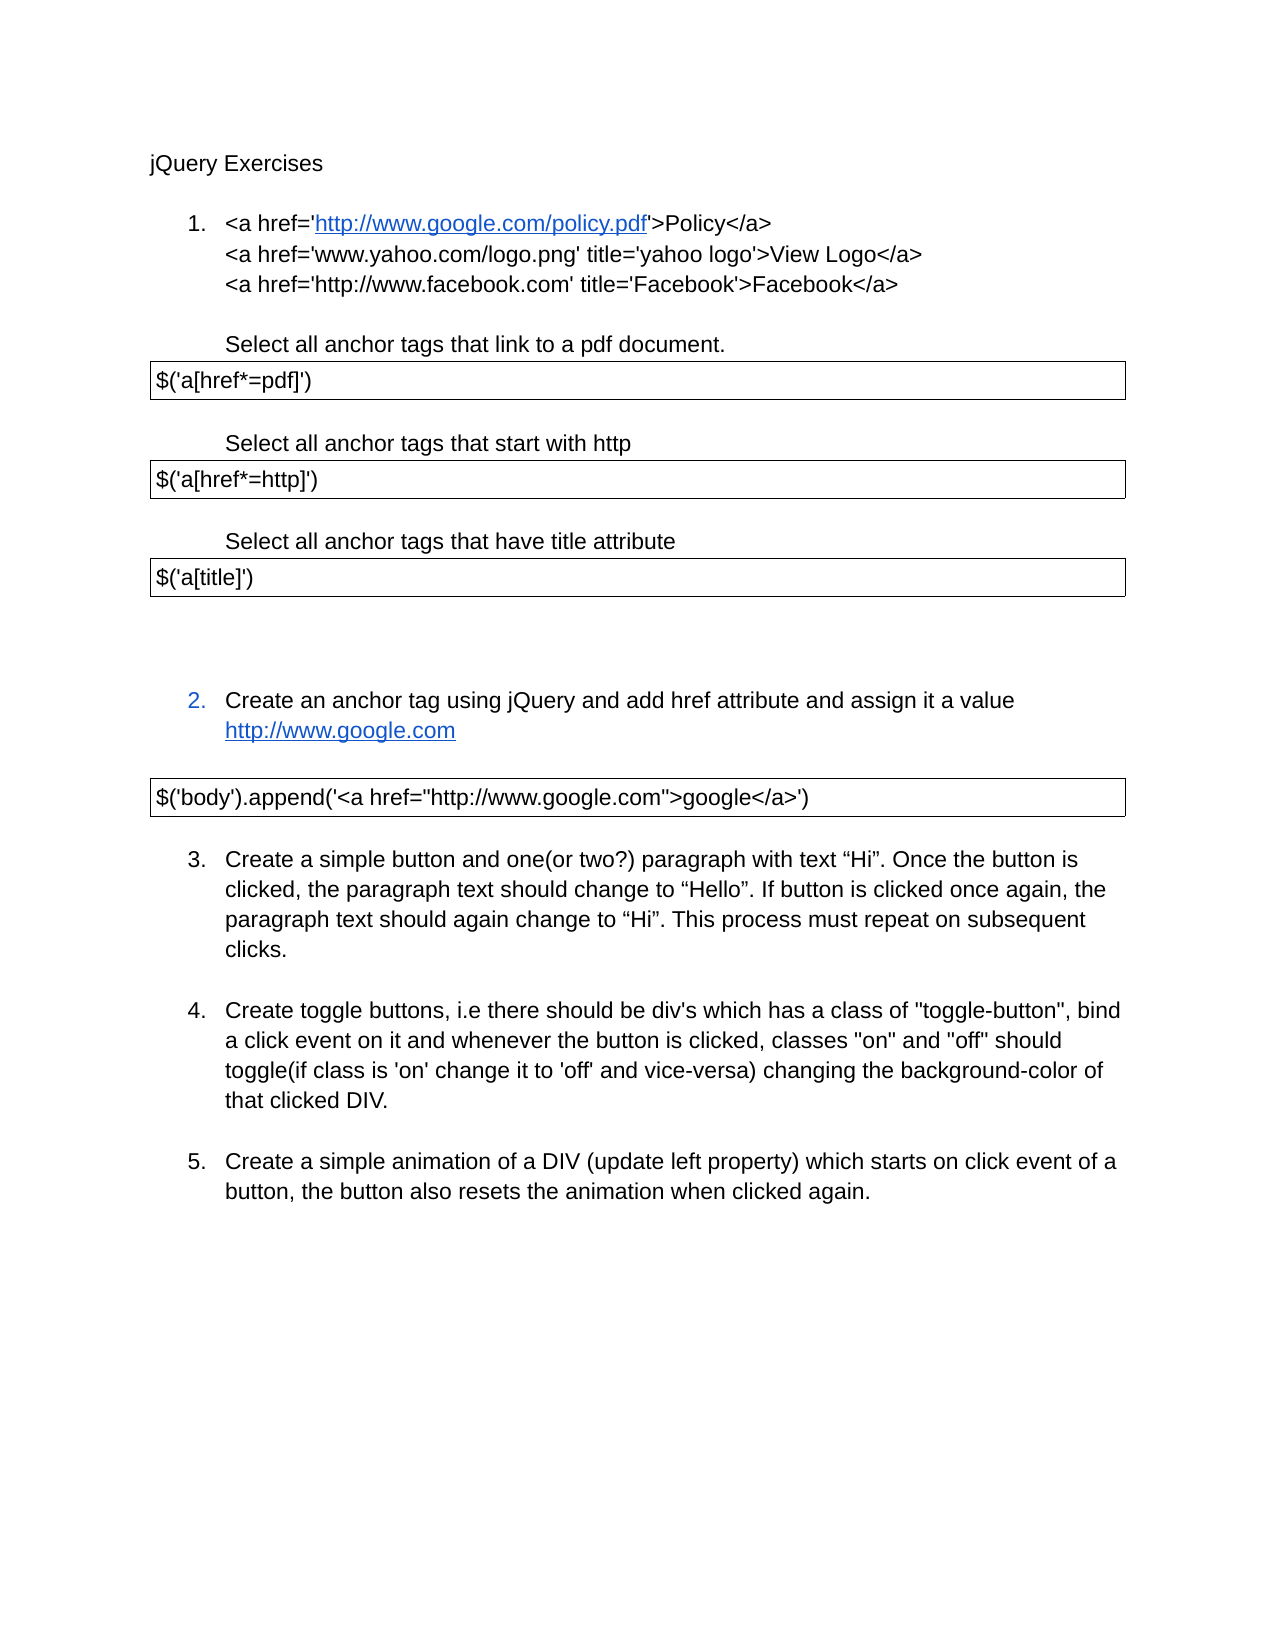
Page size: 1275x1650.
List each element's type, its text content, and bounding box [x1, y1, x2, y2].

text <a href='http://www.facebook.com' title='Facebook'>Facebook</a> [225, 271, 1125, 297]
text Select all anchor tags that start with http [150, 430, 1125, 456]
text Select all anchor tags that have title attribute [150, 528, 1125, 554]
table_header $('a[href*=pdf]') [151, 362, 1125, 399]
list Create an anchor tag using jQuery and add href attribute and assign it a value http://www.google.com [187, 687, 1125, 743]
table_header $('a[href*=http]') [151, 461, 1125, 498]
table_header $('a[title]') [151, 559, 1125, 596]
text Select all anchor tags that link to a pdf document. [150, 331, 1125, 358]
list Create toggle buttons, i.e there should be div's which has a class of "toggle-button", bind a click event on it and whenever the button is clicked, classes "on" and "off" should toggle(if class is 'on' change it to 'off' and vice-versa) changing the background-color of that clicked DIV. [187, 997, 1125, 1114]
text jQuery Exercises [150, 150, 1125, 176]
list <a href='http://www.google.com/policy.pdf'>Policy</a> [187, 210, 1125, 237]
table_header $('body').append('<a href="http://www.google.com">google</a>') [151, 779, 1125, 816]
text <a href='www.yahoo.com/logo.png' title='yahoo logo'>View Logo</a> [150, 241, 1125, 267]
list Create a simple animation of a DIV (update left property) which starts on click event of a button, the button also resets the animation when clicked again. [187, 1148, 1125, 1204]
list Create a simple button and one(or two?) paragraph with text “Hi”. Once the button is clicked, the paragraph text should change to “Hello”. If button is clicked once again, the paragraph text should again change to “Hi”. This process must repeat on subsequent clicks. [187, 846, 1125, 963]
